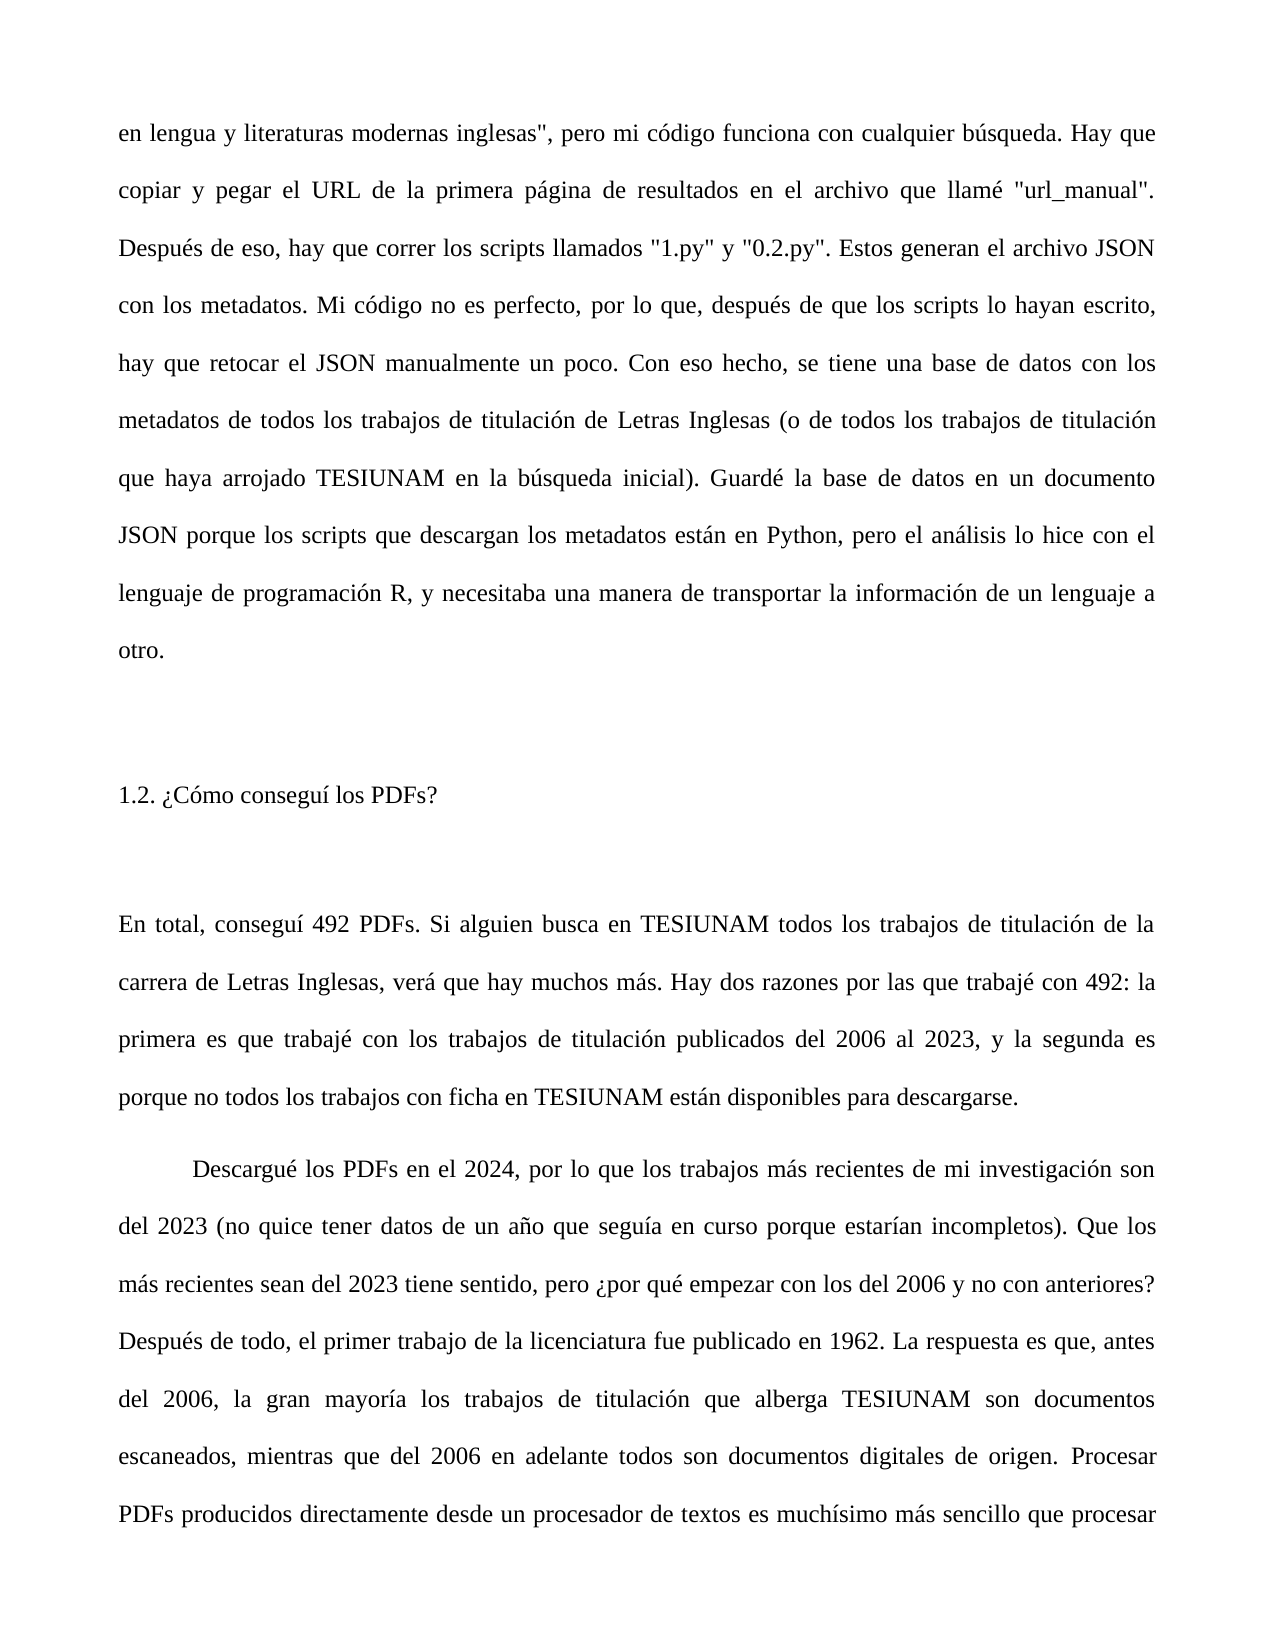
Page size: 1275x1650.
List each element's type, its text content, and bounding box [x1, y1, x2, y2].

text En total, conseguí 492 PDFs. Si alguien busca en TESIUNAM todos los trabajos de titulación de la carrera de Letras Inglesas, verá que hay muchos más. Hay dos razones por las que trabajé con 492: la primera es que trabajé con los trabajos de titulación publicados del 2006 al 2023, y la segunda es porque no todos los trabajos con ficha en TESIUNAM están disponibles para descargarse. [118, 909, 1157, 1111]
text Descargué los PDFs en el 2024, por lo que los trabajos más recientes de mi investigación son del 2023 (no quice tener datos de un año que seguía en curso porque estarían incompletos). Que los más recientes sean del 2023 tiene sentido, pero ¿por qué empezar con los del 2006 y no con anteriores? Después de todo, el primer trabajo de la licenciatura fue publicado en 1962. La respuesta es que, antes del 2006, la gran mayoría los trabajos de titulación que alberga TESIUNAM son documentos escaneados, mientras que del 2006 en adelante todos son documentos digitales de origen. Procesar PDFs producidos directamente desde un procesador de textos es muchísimo más sencillo que procesar [118, 1154, 1157, 1528]
text en lengua y literaturas modernas inglesas", pero mi código funciona con cualquier búsqueda. Hay que copiar y pegar el URL de la primera página de resultados en el archivo que llamé "url_manual". Después de eso, hay que correr los scripts llamados "1.py" y "0.2.py". Estos generan el archivo JSON con los metadatos. Mi código no es perfecto, por lo que, después de que los scripts lo hayan escrito, hay que retocar el JSON manualmente un poco. Con eso hecho, se tiene una base de datos con los metadatos de todos los trabajos de titulación de Letras Inglesas (o de todos los trabajos de titulación que haya arrojado TESIUNAM en la búsqueda inicial). Guardé la base de datos en un documento JSON porque los scripts que descargan los metadatos están en Python, pero el análisis lo hice con el lenguaje de programación R, y necesitaba una manera de transportar la información de un lenguaje a otro. [118, 118, 1157, 664]
subtitle 1.2. ¿Cómo conseguí los PDFs? [118, 780, 1157, 808]
